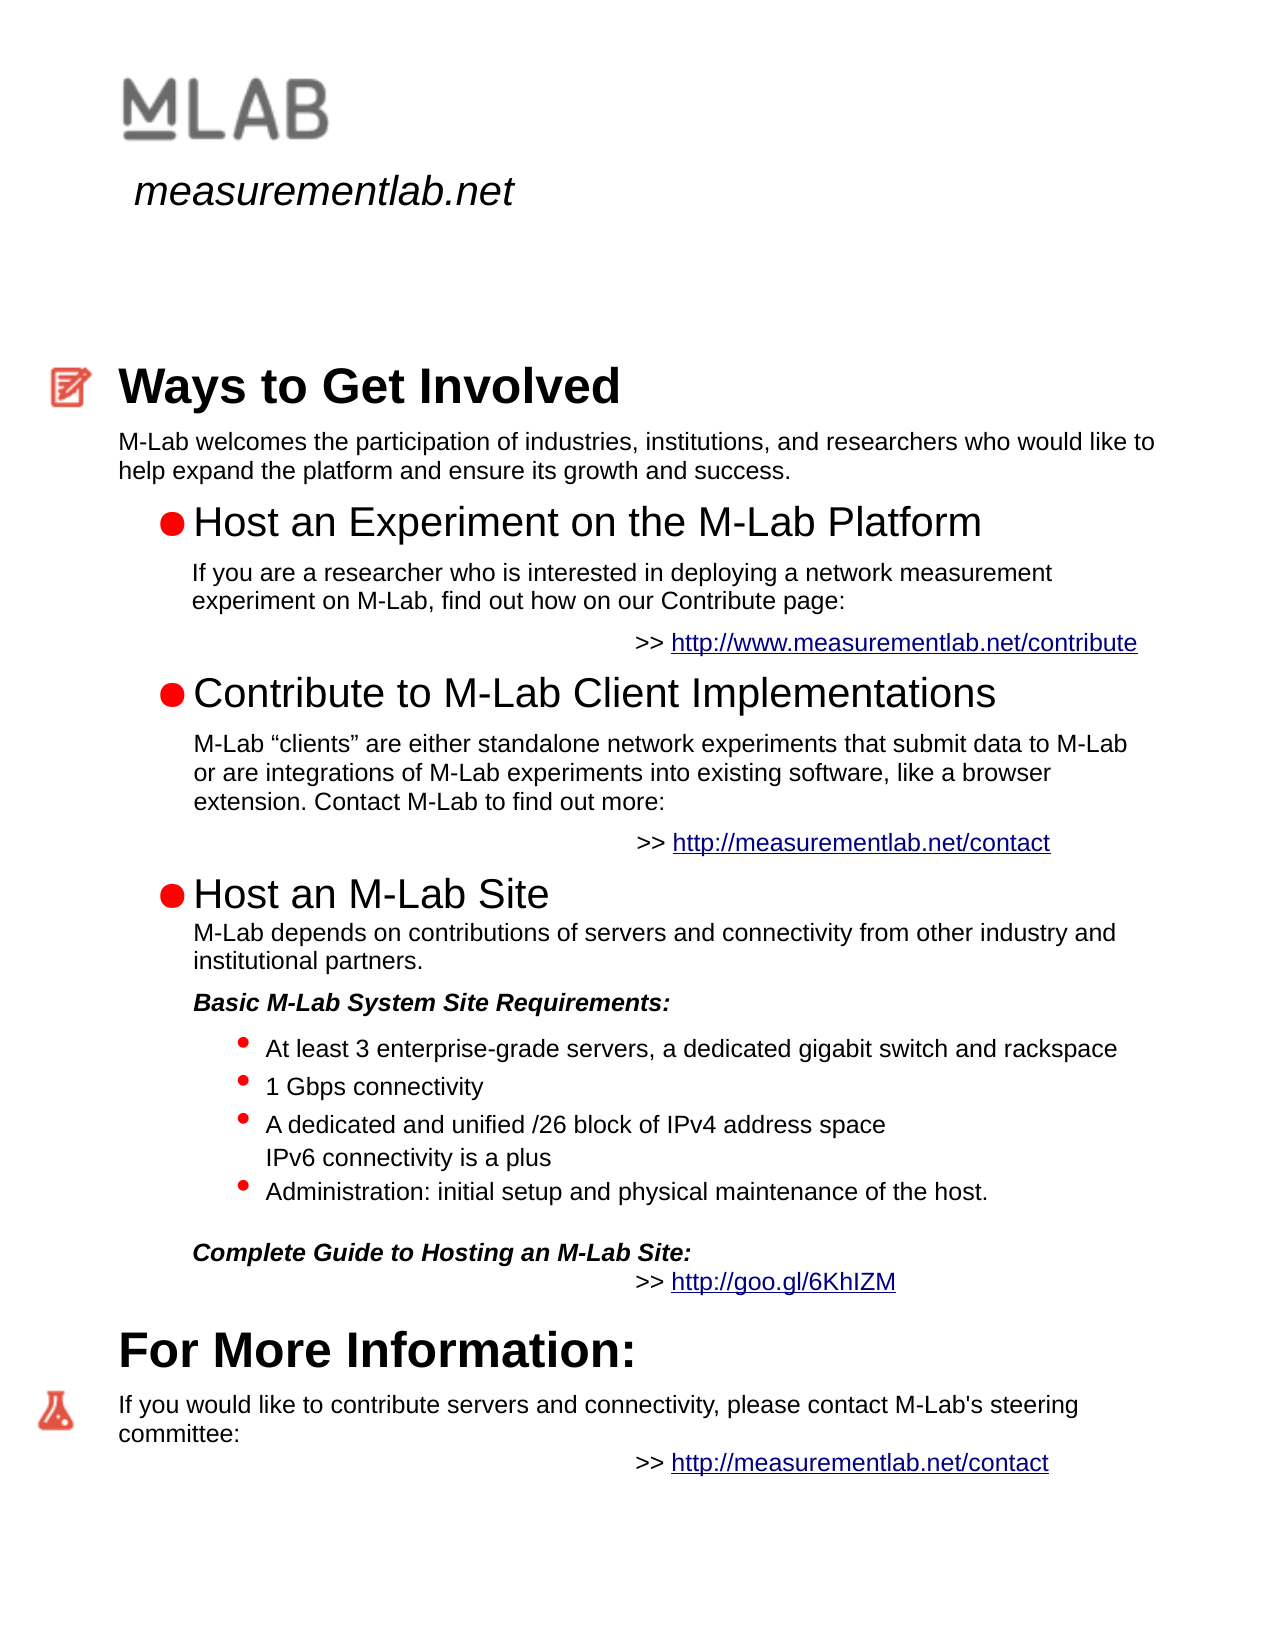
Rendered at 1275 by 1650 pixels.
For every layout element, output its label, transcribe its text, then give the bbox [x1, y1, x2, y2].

list Administration: initial setup and physical maintenance of the host. [236, 1171, 1157, 1238]
list Basic M-Lab System Site Requirements: [156, 987, 1157, 1016]
text >> http://measurementlab.net/contact [193, 828, 1157, 857]
picture [78, 31, 389, 188]
list Contribute to M-Lab Client Implementations [156, 669, 1157, 717]
picture [22, 1369, 95, 1459]
list At least 3 enterprise-grade servers, a dedicated gigabit switch and rackspace [236, 1029, 1157, 1067]
text >> http://www.measurementlab.net/contribute [192, 627, 1157, 656]
text If you would like to contribute servers and connectivity, please contact M-Lab's steering committee: [118, 1390, 1157, 1448]
list Host an M-Lab Site M-Lab depends on contributions of servers and connectivity from other industry and institutional partners. [156, 869, 1157, 975]
text Complete Guide to Hosting an M-Lab Site: [118, 1238, 1157, 1267]
list 1 Gbps connectivity [236, 1067, 1157, 1104]
text M-Lab “clients” are either standalone network experiments that submit data to M-Lab or are integrations of M-Lab experiments into existing software, like a browser extension. Contact M-Lab to find out more: [193, 729, 1157, 816]
text If you are a researcher who is interested in deploying a network measurement experiment on M-Lab, find out how on our Contribute page: [192, 557, 1157, 615]
text >> http://goo.gl/6KhIZM [118, 1267, 1157, 1295]
text M-Lab welcomes the participation of industries, institutions, and researchers who would like to help expand the platform and ensure its growth and success. [118, 427, 1157, 484]
subtitle Ways to Get Involved [118, 357, 1157, 414]
list Host an Experiment on the M-Lab Platform [156, 497, 1157, 545]
text >> http://measurementlab.net/contact [118, 1448, 1157, 1477]
subtitle For More Information: [118, 1320, 1157, 1378]
list A dedicated and unified /26 block of IPv4 address space IPv6 connectivity is a plus [236, 1104, 1157, 1171]
picture [17, 338, 112, 442]
